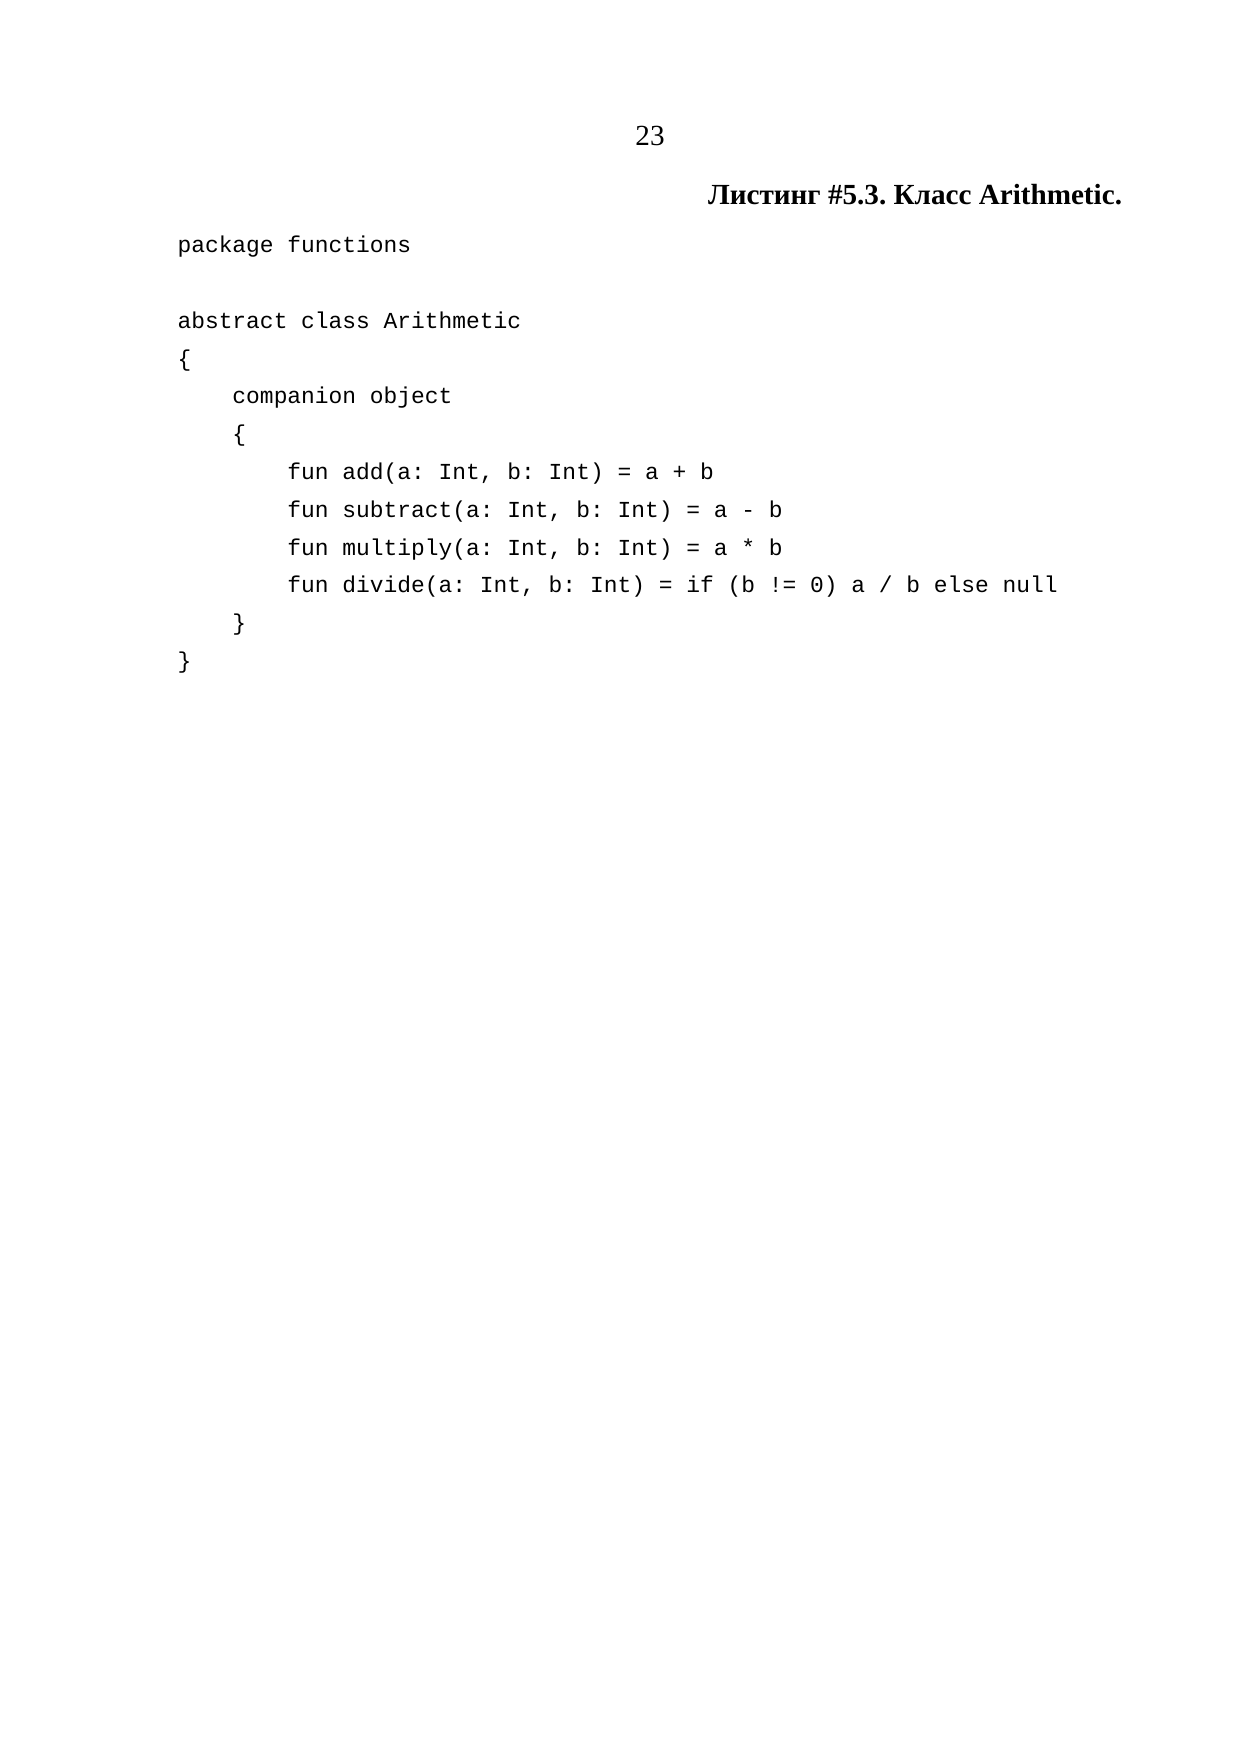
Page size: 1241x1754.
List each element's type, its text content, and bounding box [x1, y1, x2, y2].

text fun divide(a: Int, b: Int) = if (b != 0) a / b else null [177, 574, 1122, 600]
text Листинг #5.3. Класс Arithmetic. [177, 177, 1122, 211]
text fun subtract(a: Int, b: Int) = a - b [177, 498, 1122, 524]
text { [177, 422, 1122, 448]
text } [177, 649, 1122, 675]
text abstract class Arithmetic [177, 309, 1122, 335]
text package functions [177, 233, 1122, 259]
text } [177, 612, 1122, 637]
text companion object [177, 385, 1122, 411]
text { [177, 347, 1122, 373]
text fun add(a: Int, b: Int) = a + b [177, 460, 1122, 486]
text fun multiply(a: Int, b: Int) = a * b [177, 536, 1122, 562]
